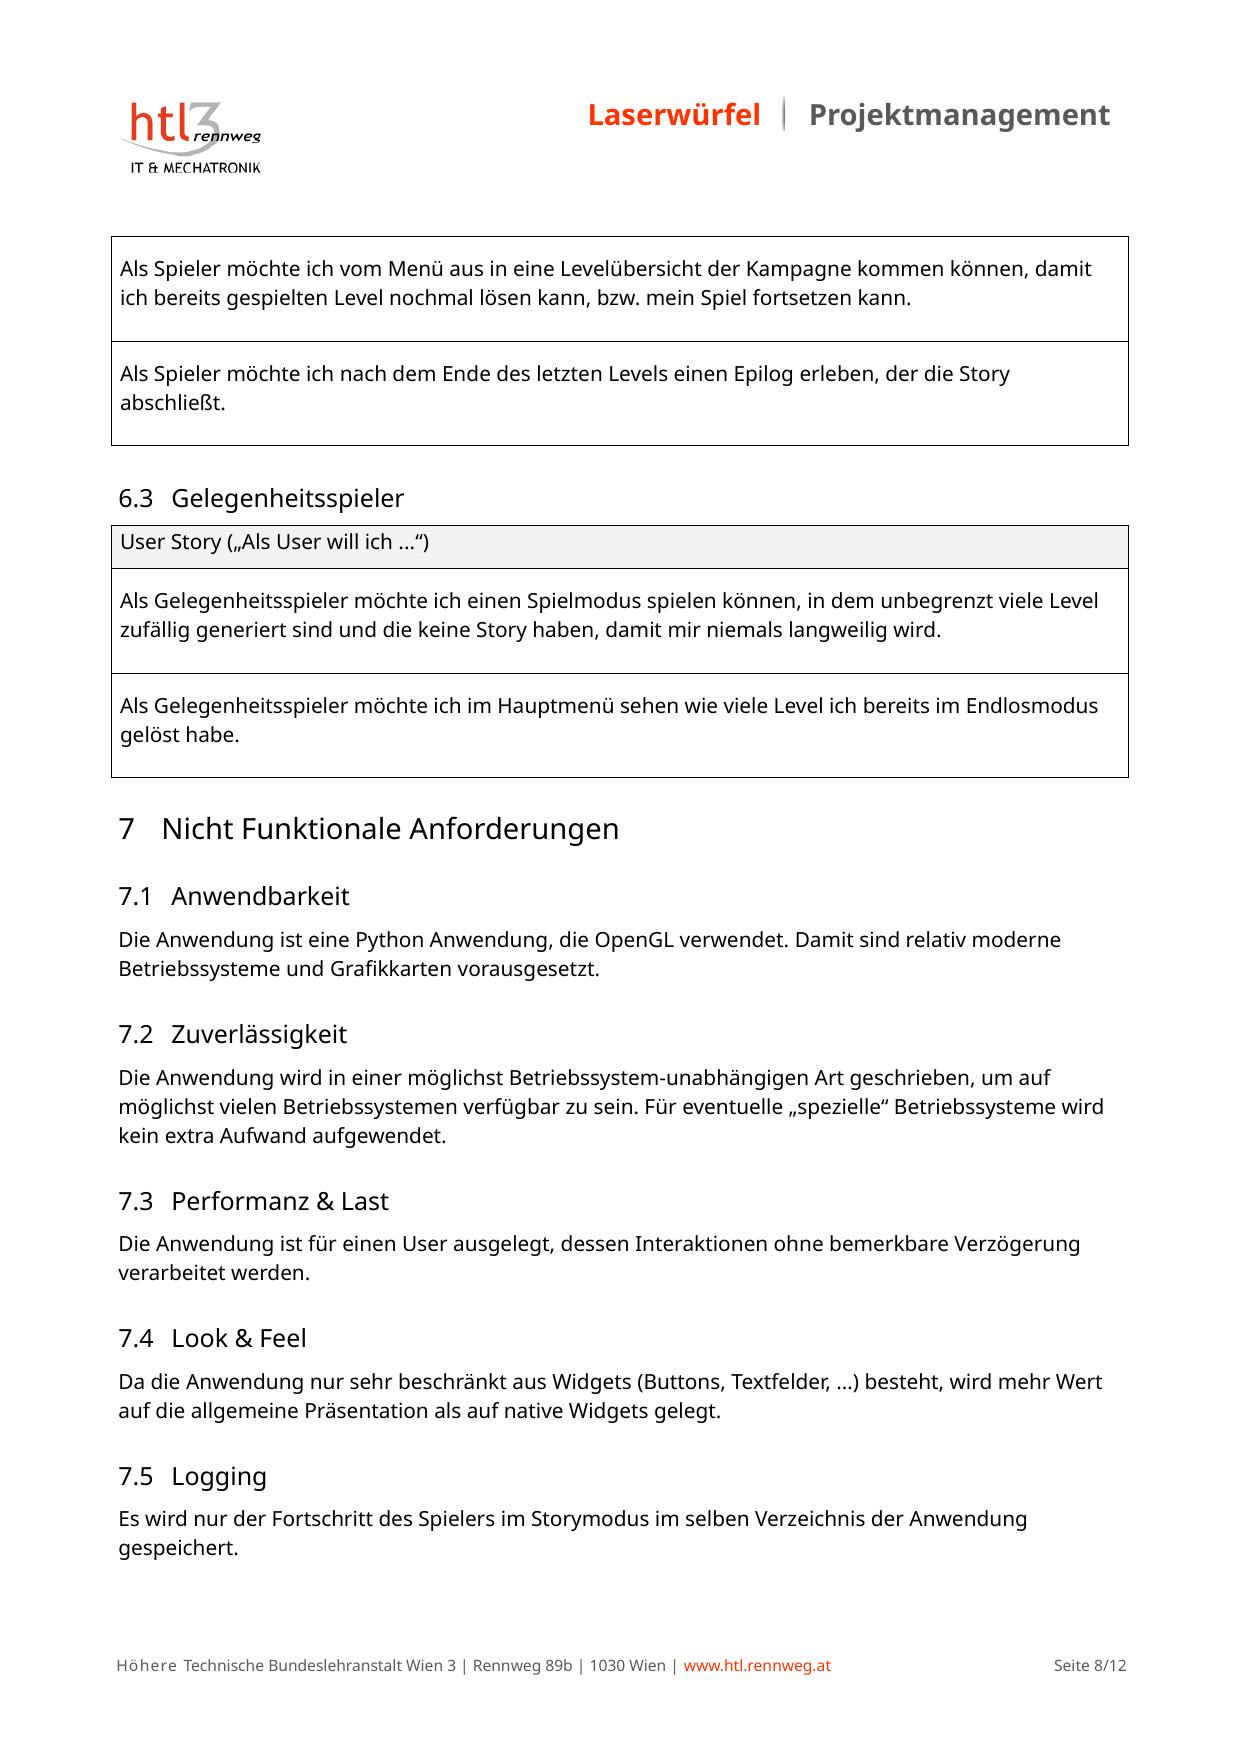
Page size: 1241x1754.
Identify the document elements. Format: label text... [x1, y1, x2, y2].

text Die Anwendung wird in einer möglichst Betriebssystem-unabhängigen Art geschrieben, um auf möglichst vielen Betriebssystemen verfügbar zu sein. Für eventuelle „spezielle“ Betriebssysteme wird kein extra Aufwand aufgewendet. [118, 1062, 1122, 1149]
subtitle Gelegenheitsspieler [118, 484, 1122, 513]
text Da die Anwendung nur sehr beschränkt aus Widgets (Buttons, Textfelder, …) besteht, wird mehr Wert auf die allgemeine Präsentation als auf native Widgets gelegt. [118, 1366, 1122, 1424]
table_cell Als Spieler möchte ich nach dem Ende des letzten Levels einen Epilog erleben, der die Story abschließt. [112, 342, 1128, 445]
text Die Anwendung ist eine Python Anwendung, die OpenGL verwendet. Damit sind relativ moderne Betriebssysteme und Grafikkarten vorausgesetzt. [118, 924, 1122, 982]
table_cell Als Gelegenheitsspieler möchte ich einen Spielmodus spielen können, in dem unbegrenzt viele Level zufällig generiert sind und die keine Story haben, damit mir niemals langweilig wird. [112, 569, 1128, 673]
table_cell Als Spieler möchte ich vom Menü aus in eine Levelübersicht der Kampagne kommen können, damit ich bereits gespielten Level nochmal lösen kann, bzw. mein Spiel fortsetzen kann. [112, 237, 1128, 341]
subtitle Nicht Funktionale Anforderungen [118, 816, 1122, 845]
text Es wird nur der Fortschritt des Spielers im Storymodus im selben Verzeichnis der Anwendung gespeichert. [118, 1503, 1122, 1562]
table_header User Story („Als User will ich ...“) [112, 526, 1128, 568]
table_cell Als Gelegenheitsspieler möchte ich im Hauptmenü sehen wie viele Level ich bereits im Endlosmodus gelöst habe. [112, 674, 1128, 777]
subtitle Look & Feel [118, 1324, 1122, 1353]
subtitle Anwendbarkeit [118, 882, 1122, 912]
subtitle Zuverlässigkeit [118, 1020, 1122, 1049]
text Die Anwendung ist für einen User ausgelegt, dessen Interaktionen ohne bemerkbare Verzögerung verarbeitet werden. [118, 1228, 1122, 1287]
subtitle Logging [118, 1462, 1122, 1491]
subtitle Performanz & Last [118, 1187, 1122, 1216]
